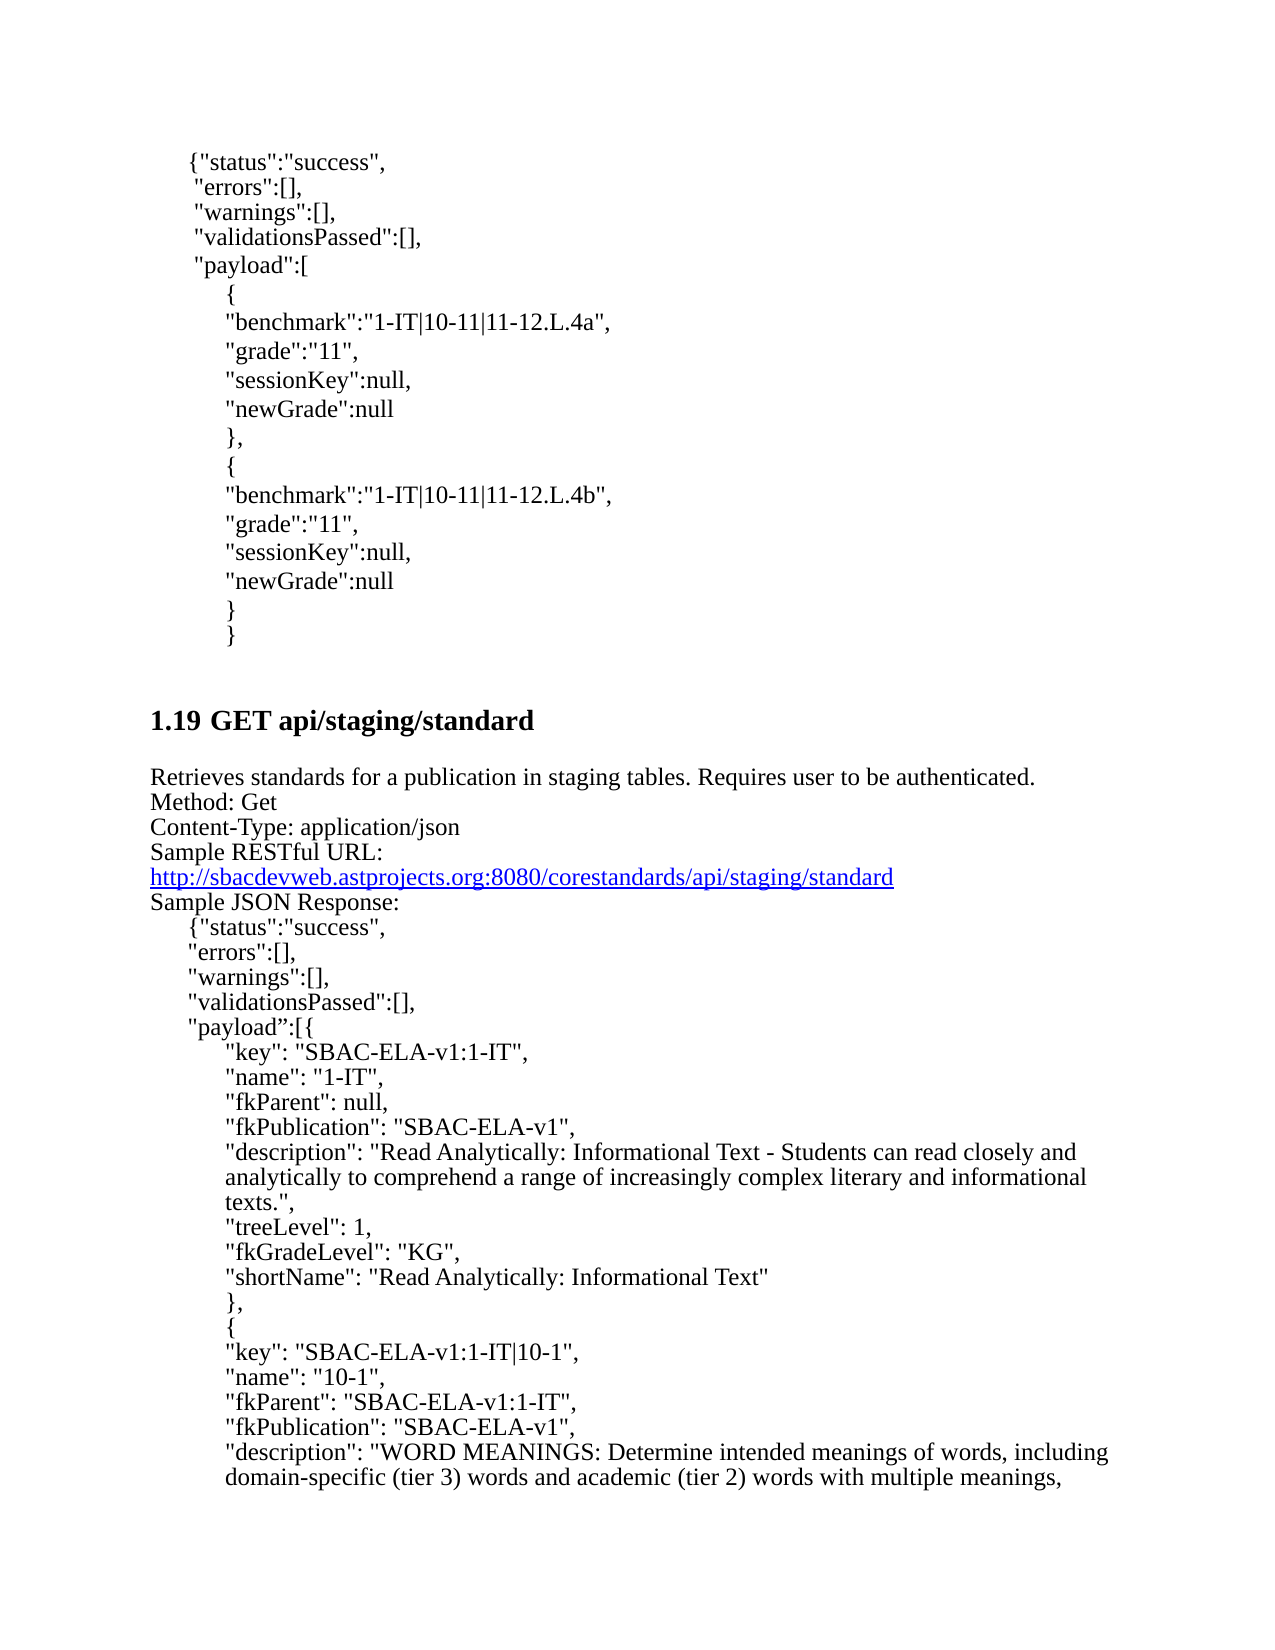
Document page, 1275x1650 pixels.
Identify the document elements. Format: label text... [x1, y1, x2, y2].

text "sessionKey":null, [225, 365, 1125, 394]
text Retrieves standards for a publication in staging tables. Requires user to be authenticated. [150, 766, 1125, 791]
text "validationsPassed":[], [187, 991, 1125, 1016]
text }, [225, 422, 1125, 451]
text Method: Get [150, 791, 1125, 816]
text { [225, 1316, 1125, 1341]
text "fkParent": null, [225, 1091, 1125, 1116]
text "warnings":[], [187, 966, 1125, 991]
text "key": "SBAC-ELA-v1:1-IT|10-1", [225, 1341, 1125, 1366]
text "fkPublication": "SBAC-ELA-v1", [225, 1116, 1125, 1141]
subtitle GET api/staging/standard [150, 703, 1125, 736]
text "fkGradeLevel": "KG", [225, 1241, 1125, 1266]
text "benchmark":"1-IT|10-11|11-12.L.4b", [225, 480, 1125, 509]
text "validationsPassed":[], [150, 225, 1125, 250]
text "fkPublication": "SBAC-ELA-v1", [225, 1416, 1125, 1441]
text } [225, 595, 1125, 624]
text Sample RESTful URL: http://sbacdevweb.astprojects.org:8080/corestandards/api/staging/standard [150, 841, 1125, 891]
text "grade":"11", [225, 509, 1125, 537]
text "errors":[], [150, 175, 1125, 200]
text "treeLevel": 1, [225, 1216, 1125, 1241]
text Sample JSON Response: [150, 891, 1125, 916]
text Content-Type: application/json [150, 816, 1125, 841]
text }, [225, 1291, 1125, 1316]
text } [225, 624, 1125, 649]
text {"status":"success", [150, 150, 1125, 175]
text "name": "10-1", [225, 1366, 1125, 1391]
text { [225, 451, 1125, 480]
text "fkParent": "SBAC-ELA-v1:1-IT", [225, 1391, 1125, 1416]
text "grade":"11", [225, 336, 1125, 365]
text "description": "WORD MEANINGS: Determine intended meanings of words, including domain-specific (tier 3) words and academic (tier 2) words with multiple meanings, [225, 1441, 1125, 1491]
text "benchmark":"1-IT|10-11|11-12.L.4a", [225, 307, 1125, 336]
text "shortName": "Read Analytically: Informational Text" [225, 1266, 1125, 1291]
text "sessionKey":null, [225, 537, 1125, 566]
text "warnings":[], [150, 200, 1125, 225]
text "errors":[], [187, 941, 1125, 966]
text "name": "1-IT", [225, 1066, 1125, 1091]
text "description": "Read Analytically: Informational Text - Students can read closely and analytically to comprehend a range of increasingly complex literary and informational texts.", [225, 1141, 1125, 1216]
text "payload":[ [150, 250, 1125, 279]
text "key": "SBAC-ELA-v1:1-IT", [225, 1041, 1125, 1066]
text "newGrade":null [225, 394, 1125, 422]
text "payload”:[{ [150, 1016, 1125, 1041]
text { [225, 279, 1125, 307]
text "newGrade":null [225, 566, 1125, 595]
text {"status":"success", [150, 916, 1125, 941]
